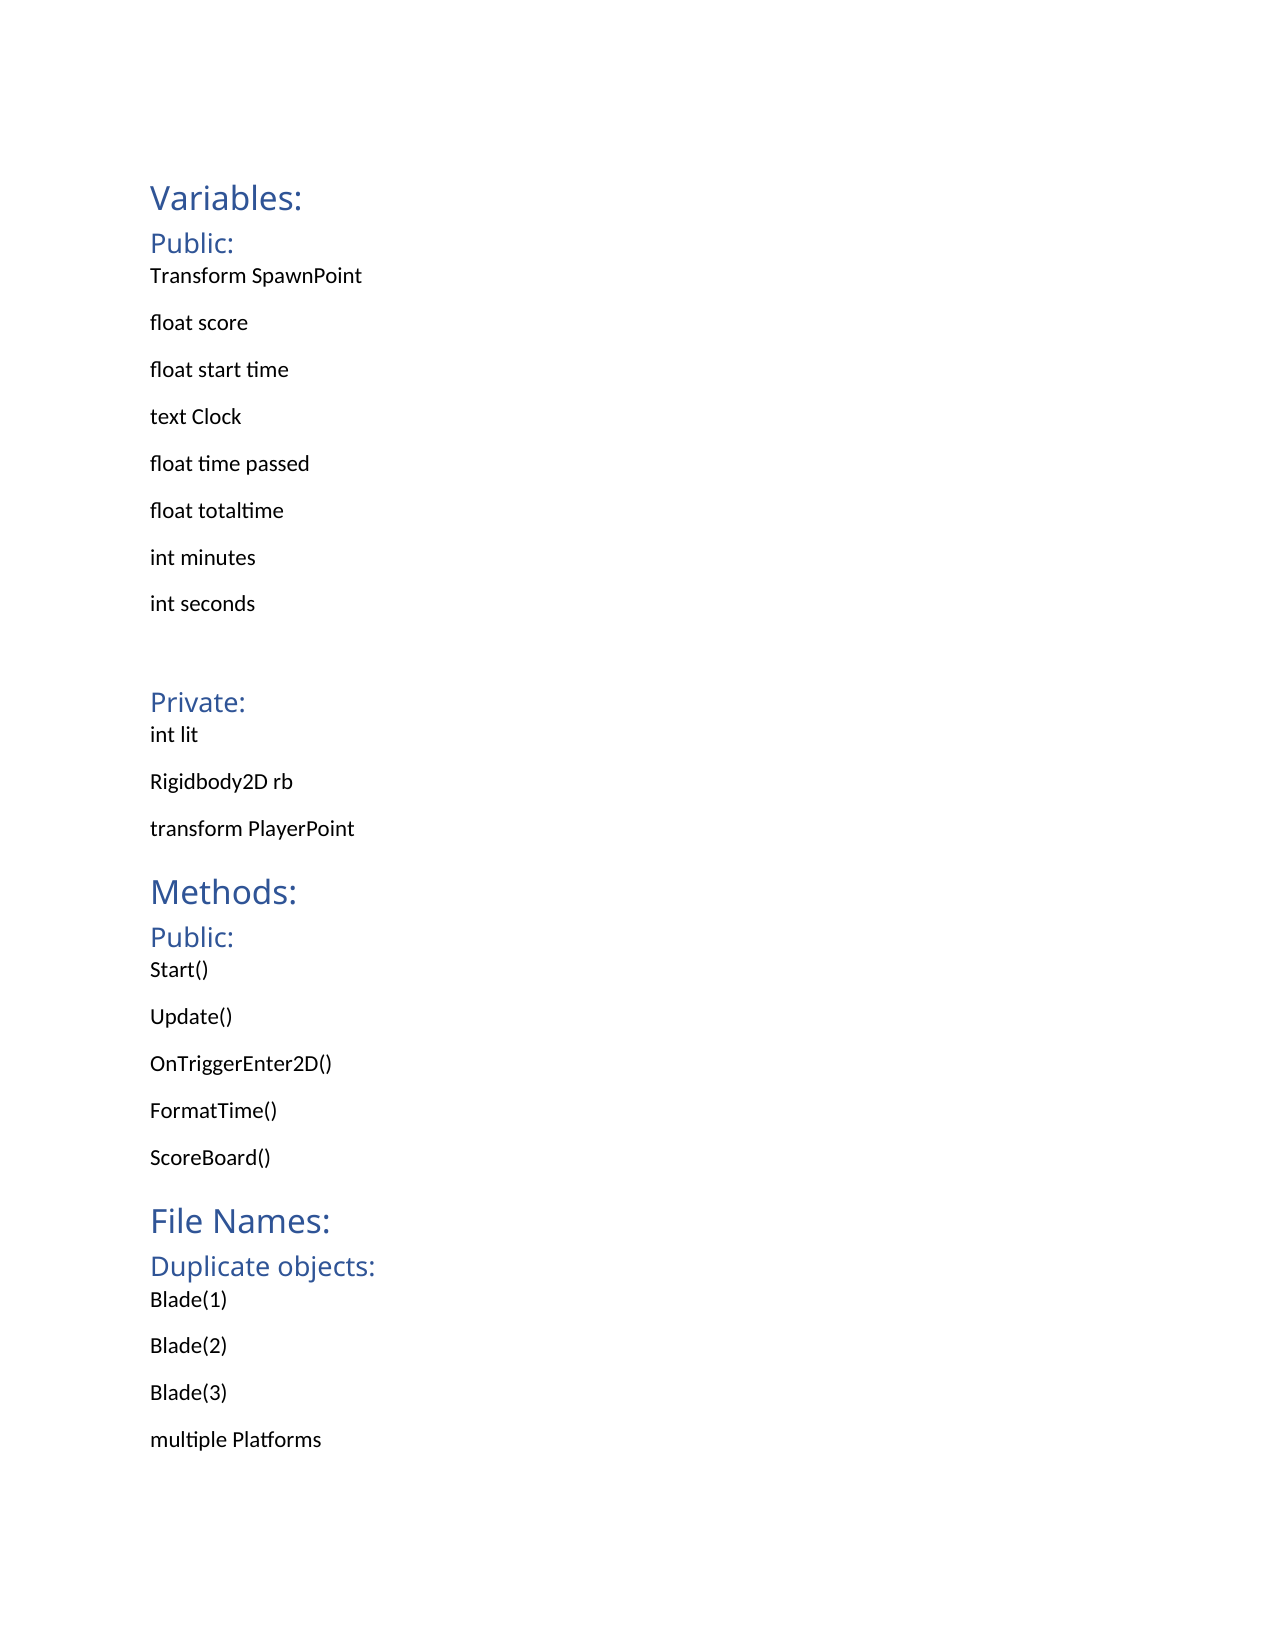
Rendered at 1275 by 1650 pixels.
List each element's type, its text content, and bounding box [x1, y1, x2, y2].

text int minutes [150, 543, 1125, 571]
text float start time [150, 355, 1125, 383]
subtitle Variables: [150, 175, 1125, 220]
text ScoreBoard() [150, 1143, 1125, 1171]
text transform PlayerPoint [150, 814, 1125, 842]
text float time passed [150, 449, 1125, 477]
text multiple Platforms [150, 1425, 1125, 1453]
text Blade(1) [150, 1285, 1125, 1313]
text Transform SpawnPoint [150, 261, 1125, 289]
subtitle Public: [150, 919, 1125, 956]
text int lit [150, 720, 1125, 748]
text Update() [150, 1002, 1125, 1031]
text Blade(3) [150, 1378, 1125, 1407]
text OnTriggerEnter2D() [150, 1049, 1125, 1077]
subtitle Public: [150, 224, 1125, 261]
subtitle Duplicate objects: [150, 1248, 1125, 1285]
subtitle Private: [150, 683, 1125, 720]
subtitle File Names: [150, 1198, 1125, 1244]
subtitle Methods: [150, 869, 1125, 914]
text text Clock [150, 402, 1125, 430]
text Start() [150, 956, 1125, 984]
text float score [150, 308, 1125, 336]
text FormatTime() [150, 1096, 1125, 1124]
text int seconds [150, 589, 1125, 618]
text float totaltime [150, 496, 1125, 524]
text Blade(2) [150, 1332, 1125, 1360]
text Rigidbody2D rb [150, 767, 1125, 795]
